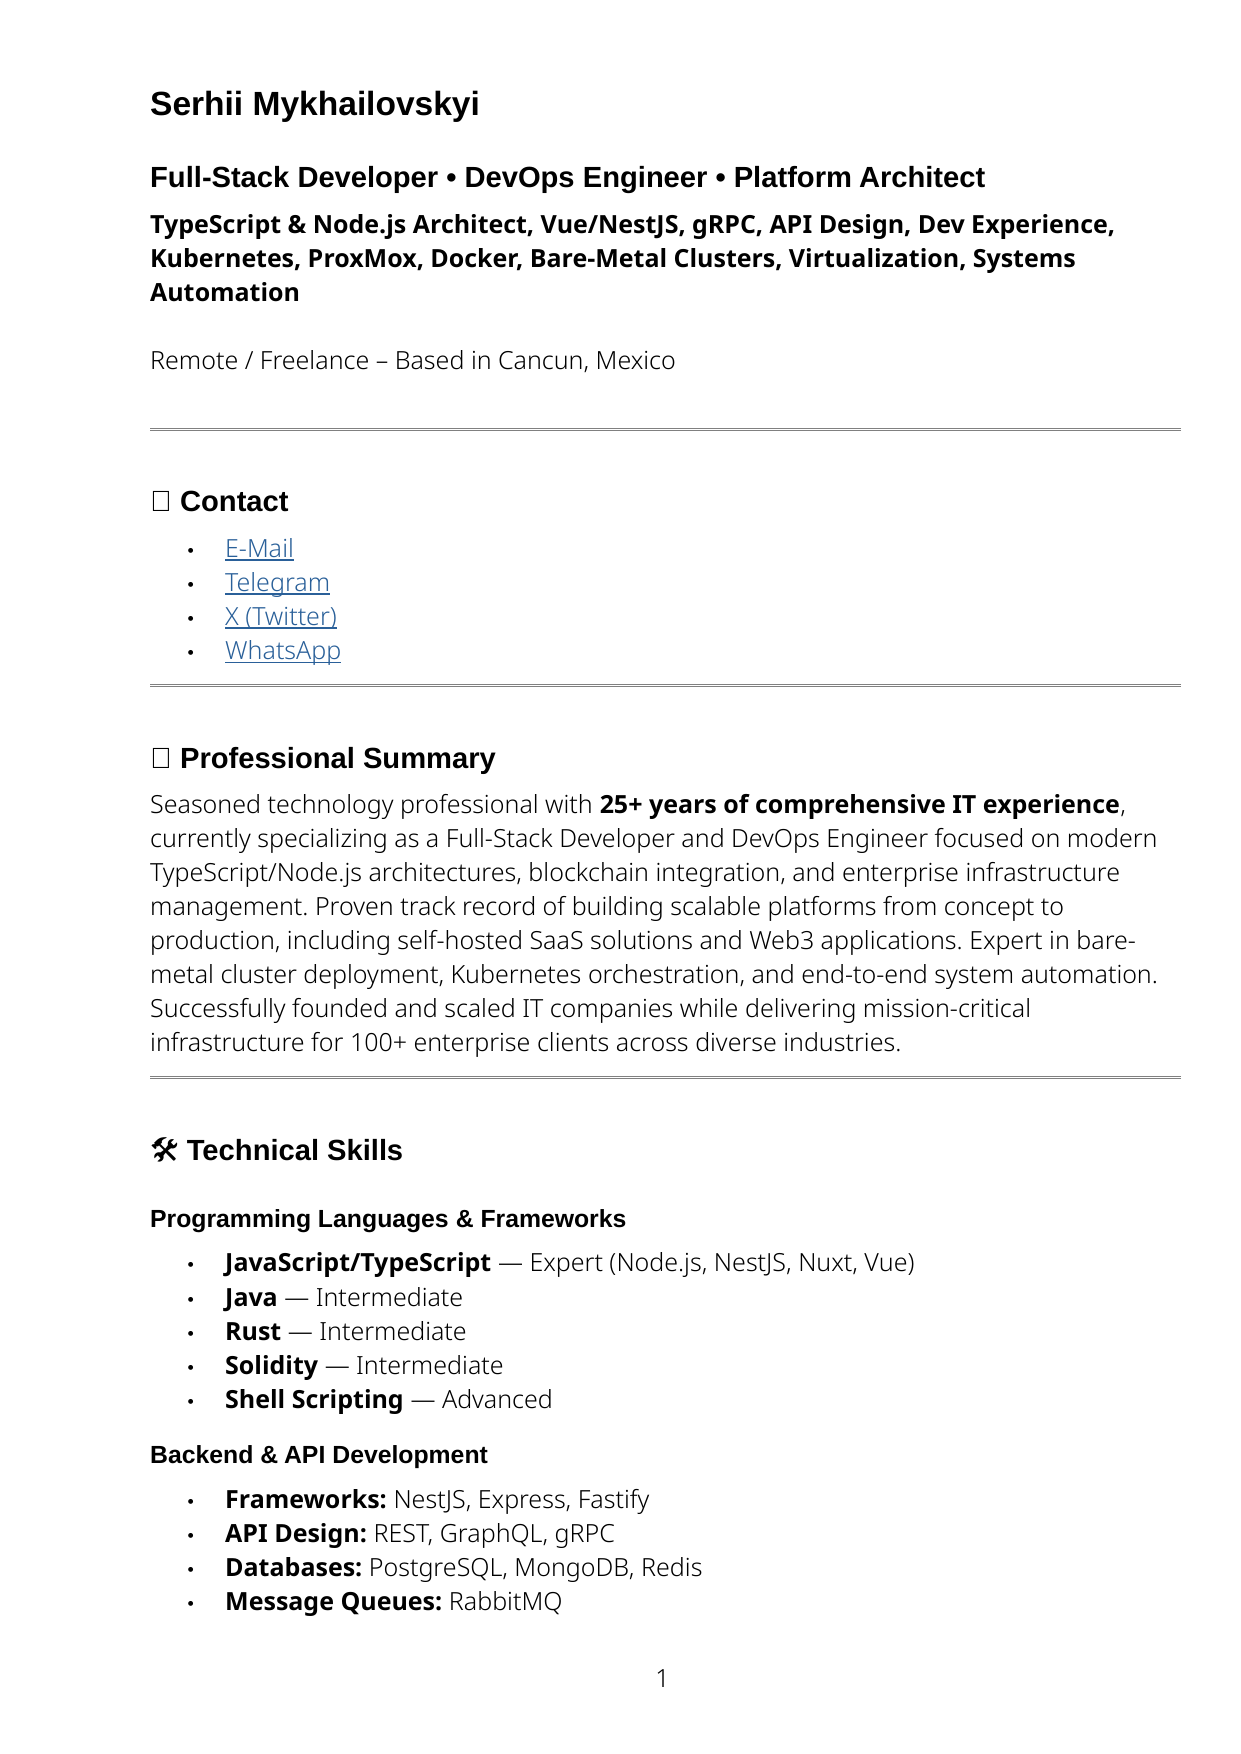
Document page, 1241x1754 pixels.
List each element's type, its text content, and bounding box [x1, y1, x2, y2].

text Seasoned technology professional with 25+ years of comprehensive IT experience, currently specializing as a Full-Stack Developer and DevOps Engineer focused on modern TypeScript/Node.js architectures, blockchain integration, and enterprise infrastructure management. Proven track record of building scalable platforms from concept to production, including self-hosted SaaS solutions and Web3 applications. Expert in bare-metal cluster deployment, Kubernetes orchestration, and end-to-end system automation. Successfully founded and scaled IT companies while delivering mission-critical infrastructure for 100+ enterprise clients across diverse industries. [150, 787, 1181, 1059]
text Remote / Freelance – Based in Cancun, Mexico [150, 342, 1181, 377]
subtitle Programming Languages & Frameworks [150, 1204, 1181, 1233]
list JavaScript/TypeScript — Expert (Node.js, NestJS, Nuxt, Vue) [187, 1245, 1181, 1279]
subtitle 📢 Contact [150, 484, 1181, 518]
list Rust — Intermediate [187, 1313, 1181, 1347]
list API Design: REST, GraphQL, gRPC [187, 1516, 1181, 1549]
subtitle 🎯 Professional Summary [150, 741, 1181, 774]
list Message Queues: RabbitMQ [187, 1584, 1181, 1618]
subtitle Backend & API Development [150, 1440, 1181, 1469]
list WhatsApp [187, 633, 1181, 667]
list Telegram [187, 564, 1181, 599]
list X (Twitter) [187, 599, 1181, 633]
list Shell Scripting — Advanced [187, 1381, 1181, 1415]
list Java — Intermediate [187, 1279, 1181, 1313]
subtitle Serhii Mykhailovskyi [150, 84, 1181, 123]
list Databases: PostgreSQL, MongoDB, Redis [187, 1549, 1181, 1584]
list E-Mail [187, 531, 1181, 564]
list Frameworks: NestJS, Express, Fastify [187, 1481, 1181, 1516]
subtitle 🛠 Technical Skills [150, 1133, 1181, 1167]
subtitle Full-Stack Developer • DevOps Engineer • Platform Architect [150, 160, 1181, 194]
list Solidity — Intermediate [187, 1347, 1181, 1381]
text TypeScript & Node.js Architect, Vue/NestJS, gRPC, API Design, Dev Experience, Kubernetes, ProxMox, Docker, Bare-Metal Clusters, Virtualization, Systems Automation [150, 206, 1181, 308]
